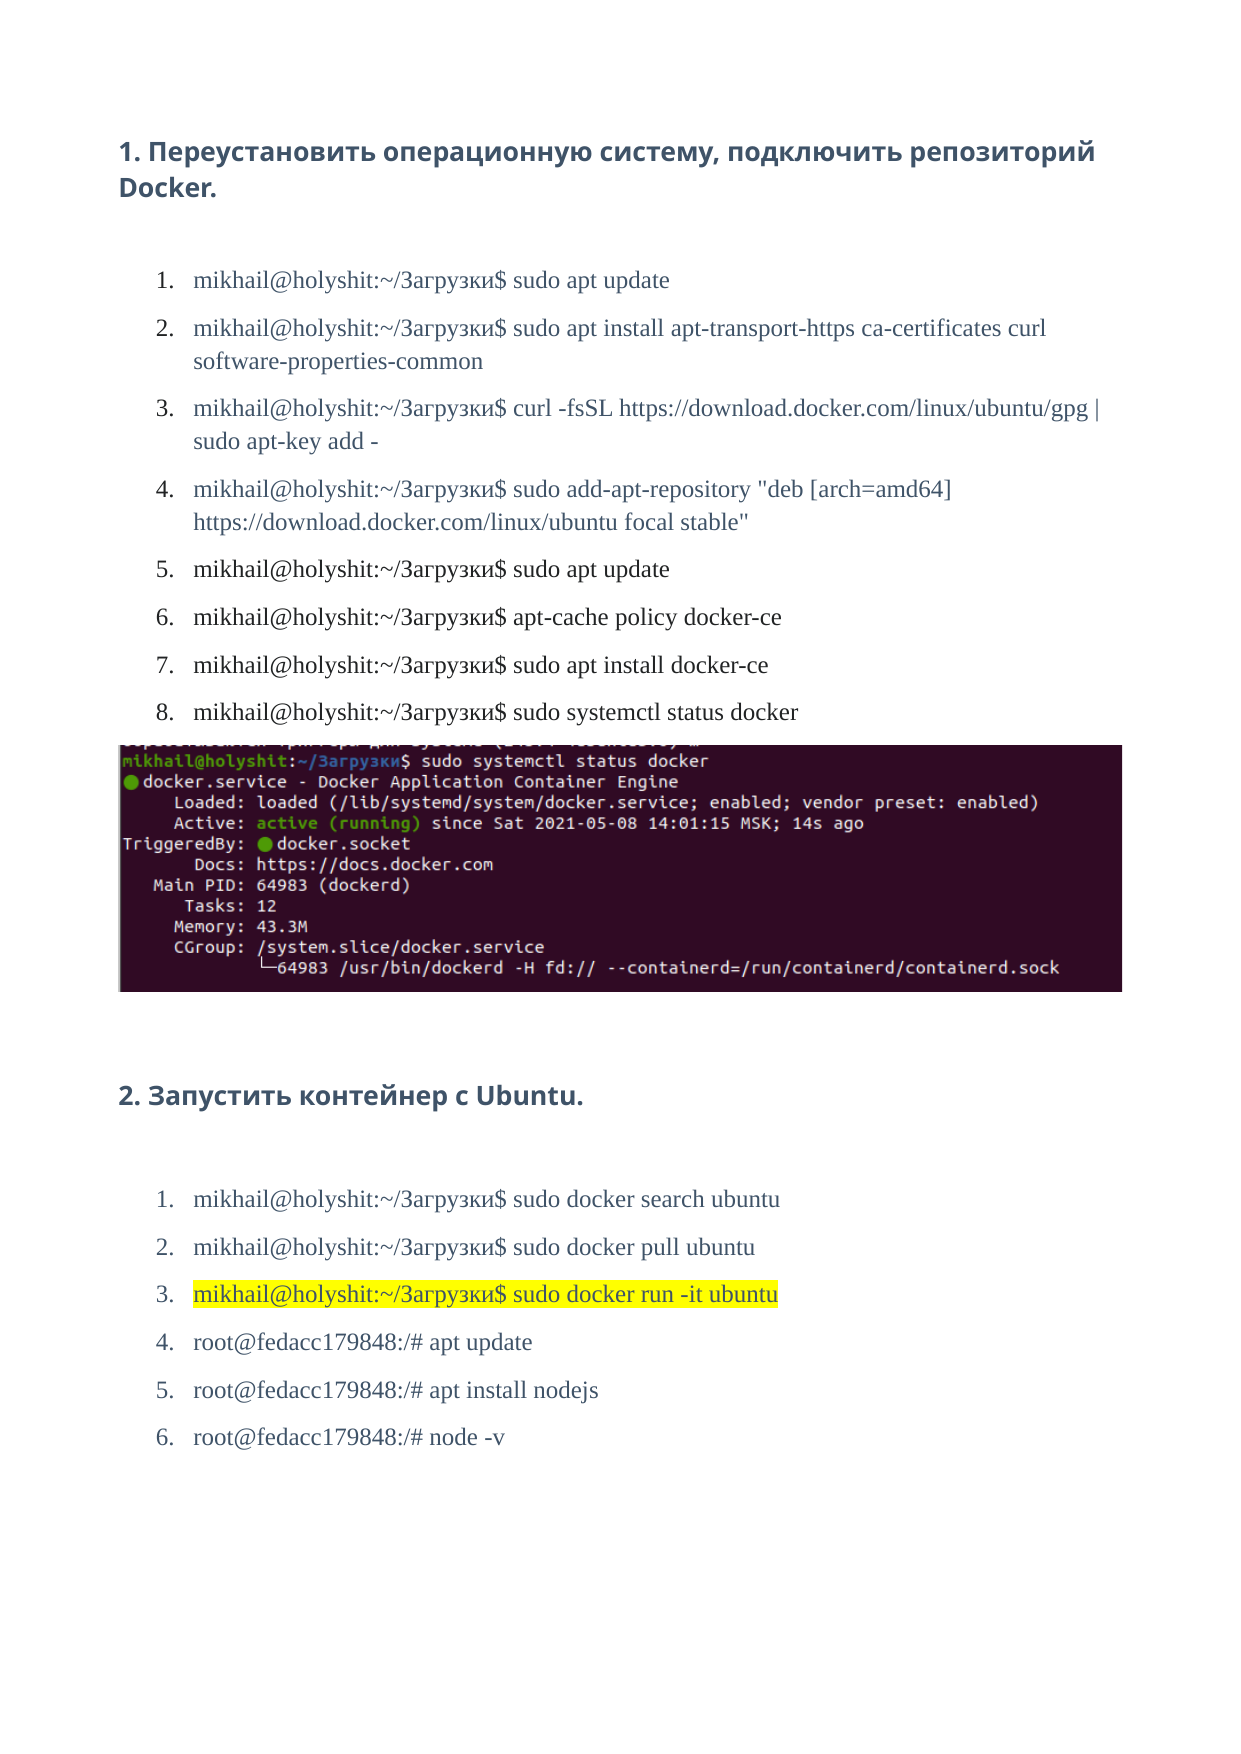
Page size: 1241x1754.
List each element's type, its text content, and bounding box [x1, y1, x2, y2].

list mikhail@holyshit:~/Загрузки$ sudo apt install docker-ce [156, 650, 1122, 678]
list mikhail@holyshit:~/Загрузки$ sudo add-apt-repository "deb [arch=amd64] https://download.docker.com/linux/ubuntu focal stable" [156, 474, 1122, 536]
subtitle 1. Переустановить операционную систему, подключить репозиторий Docker. [118, 133, 1122, 205]
list mikhail@holyshit:~/Загрузки$ sudo docker run -it ubuntu [156, 1279, 1122, 1308]
list mikhail@holyshit:~/Загрузки$ sudo docker search ubuntu [156, 1184, 1122, 1213]
list mikhail@holyshit:~/Загрузки$ apt-cache policy docker-ce [156, 602, 1122, 631]
list mikhail@holyshit:~/Загрузки$ sudo systemctl status docker [156, 697, 1122, 726]
list mikhail@holyshit:~/Загрузки$ sudo apt update [156, 554, 1122, 583]
list mikhail@holyshit:~/Загрузки$ sudo docker pull ubuntu [156, 1232, 1122, 1261]
list mikhail@holyshit:~/Загрузки$ sudo apt install apt-transport-https ca-certificates curl software-properties-common [156, 313, 1122, 374]
list root@fedacc179848:/# apt update [156, 1327, 1122, 1356]
picture [118, 745, 1123, 992]
subtitle 2. Запустить контейнер с Ubuntu. [118, 1075, 1122, 1113]
list mikhail@holyshit:~/Загрузки$ sudo apt update [156, 265, 1122, 294]
list root@fedacc179848:/# apt install nodejs [156, 1375, 1122, 1403]
list mikhail@holyshit:~/Загрузки$ curl -fsSL https://download.docker.com/linux/ubuntu/gpg | sudo apt-key add - [156, 393, 1122, 455]
list root@fedacc179848:/# node -v [156, 1422, 1122, 1484]
